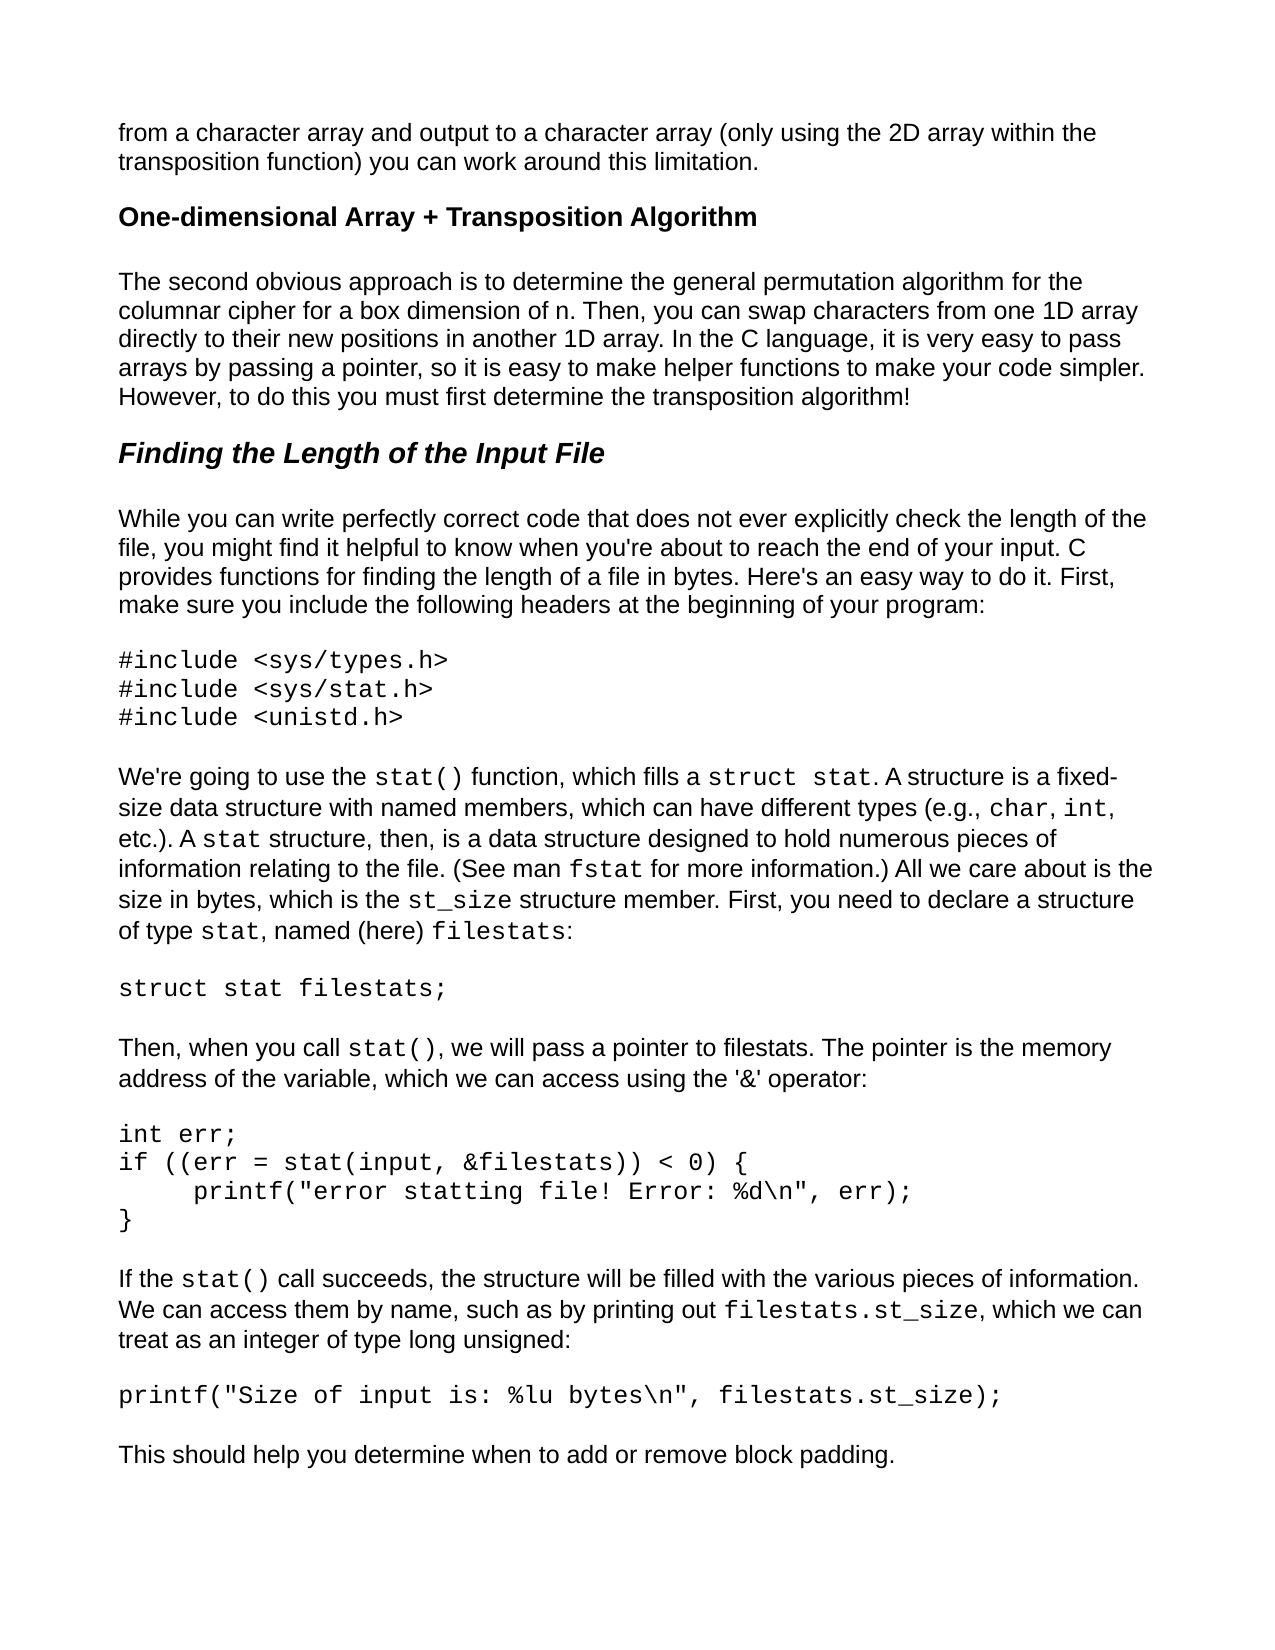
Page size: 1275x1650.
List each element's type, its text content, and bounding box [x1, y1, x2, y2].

text Then, when you call stat(), we will pass a pointer to filestats. The pointer is the memory address of the variable, which we can access using the '&' operator: [118, 1033, 1157, 1093]
text } [118, 1207, 1157, 1235]
text #include <sys/types.h> [118, 648, 1157, 676]
text While you can write perfectly correct code that does not ever explicitly check the length of the file, you might find it helpful to know when you're about to reach the end of your input. C provides functions for finding the length of a file in bytes. Here's an easy way to do it. First, make sure you include the following headers at the beginning of your program: [118, 504, 1157, 619]
text #include <sys/stat.h> [118, 676, 1157, 704]
text If the stat() call succeeds, the structure will be filled with the various pieces of information. We can access them by name, such as by printing out filestats.st_size, which we can treat as an integer of type long unsigned: [118, 1264, 1157, 1354]
text int err; [118, 1122, 1157, 1150]
text printf("Size of input is: %lu bytes\n", filestats.st_size); [118, 1383, 1157, 1411]
text from a character array and output to a character array (only using the 2D array within the transposition function) you can work around this limitation. [118, 118, 1157, 176]
text The second obvious approach is to determine the general permutation algorithm for the columnar cipher for a box dimension of n. Then, you can swap characters from one 1D array directly to their new positions in another 1D array. In the C language, it is very easy to pass arrays by passing a pointer, so it is easy to make helper functions to make your code simpler. However, to do this you must first determine the transposition algorithm! [118, 267, 1157, 411]
subtitle One-dimensional Array + Transposition Algorithm [118, 201, 1157, 232]
text We're going to use the stat() function, which fills a struct stat. A structure is a fixed-size data structure with named members, which can have different types (e.g., char, int, etc.). A stat structure, then, is a data structure designed to hold numerous pieces of information relating to the file. (See man fstat for more information.) All we care about is the size in bytes, which is the st_size structure member. First, you need to declare a structure of type stat, named (here) filestats: [118, 762, 1157, 947]
text #include <unistd.h> [118, 704, 1157, 733]
subtitle Finding the Length of the Input File [118, 436, 1157, 469]
text if ((err = stat(input, &filestats)) < 0) { [118, 1150, 1157, 1178]
text printf("error statting file! Error: %d\n", err); [118, 1178, 1157, 1207]
text This should help you determine when to add or remove block padding. [118, 1440, 1157, 1469]
text struct stat filestats; [118, 976, 1157, 1004]
